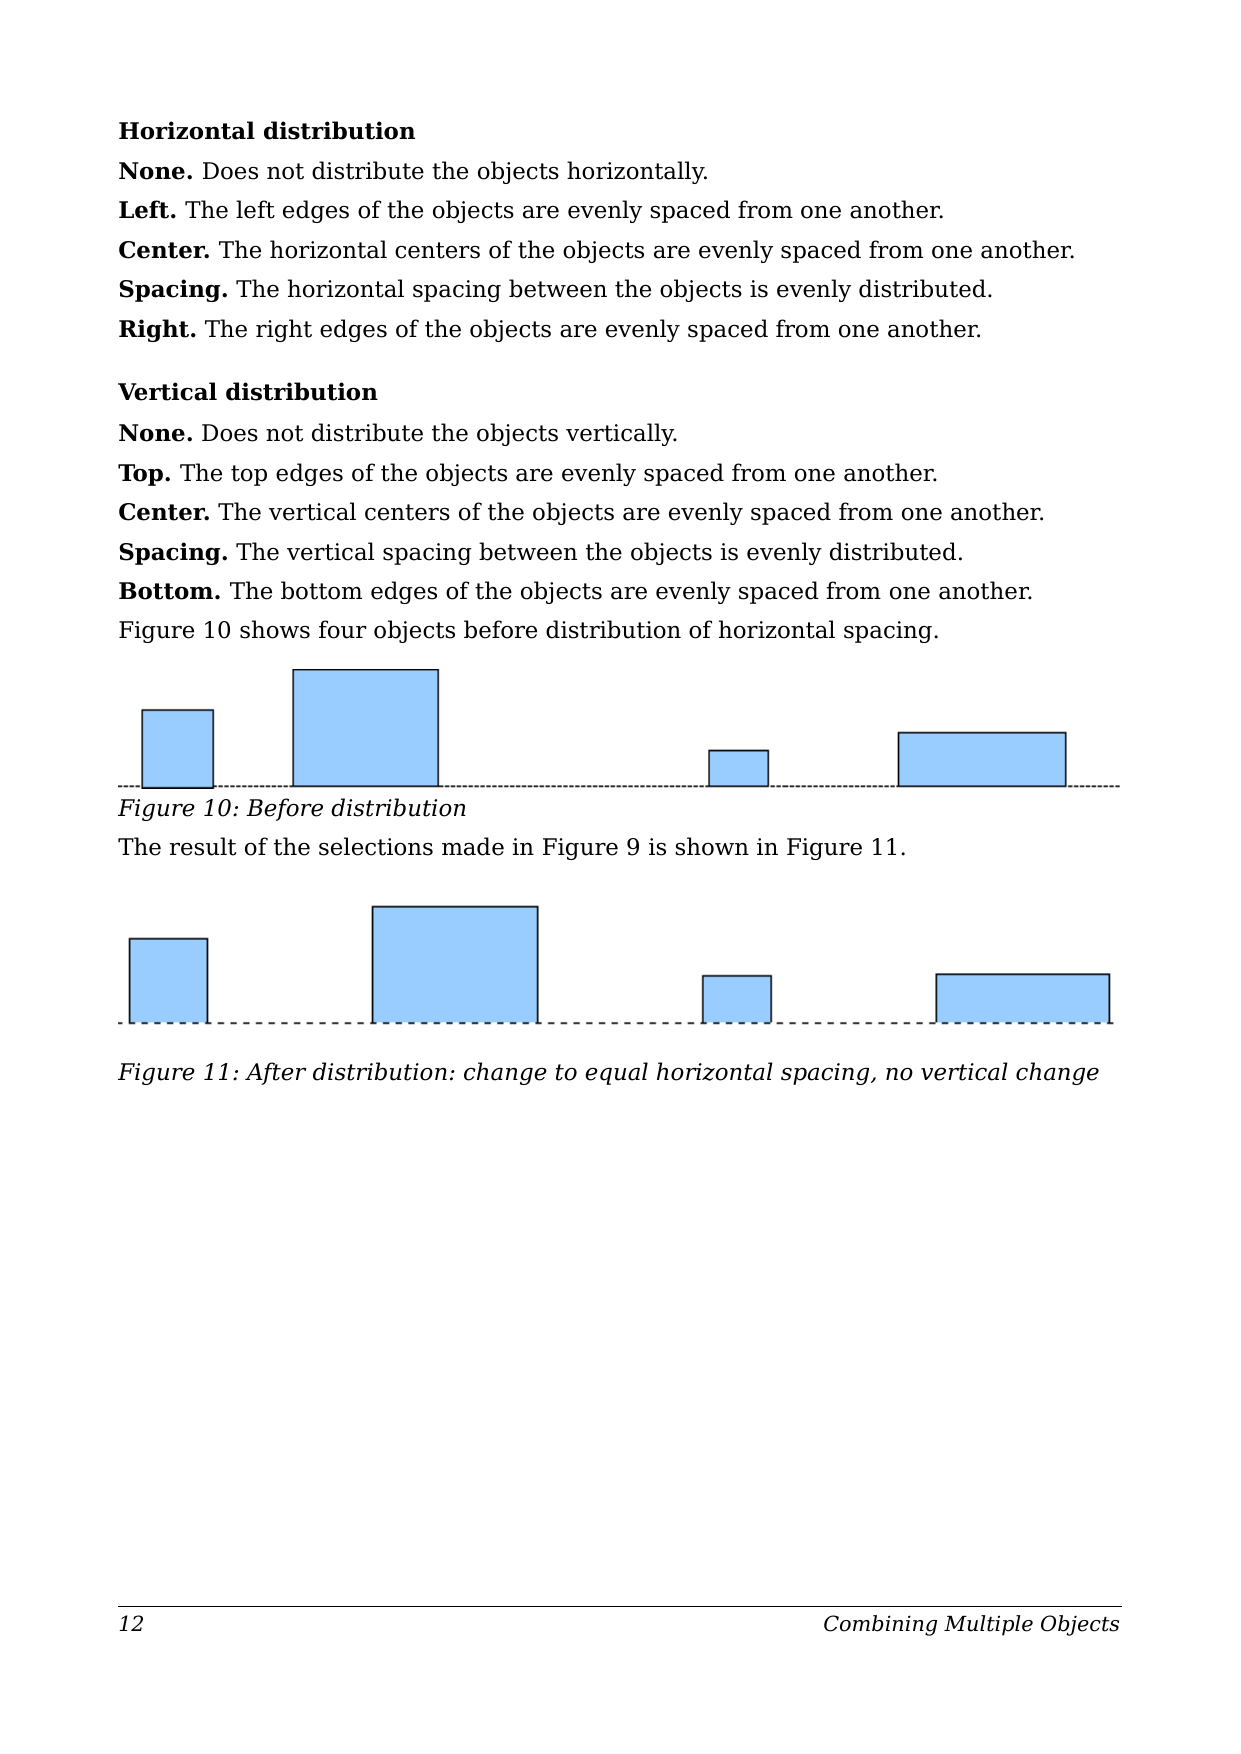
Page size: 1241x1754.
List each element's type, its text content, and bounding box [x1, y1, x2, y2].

text Center. The horizontal centers of the objects are evenly spaced from one another. [118, 236, 1122, 263]
text Spacing. The horizontal spacing between the objects is evenly distributed. [118, 276, 1122, 303]
picture [118, 886, 1120, 1053]
text Right. The right edges of the objects are evenly spaced from one another. [118, 315, 1122, 342]
text Bottom. The bottom edges of the objects are evenly spaced from one another. [118, 578, 1122, 605]
text Figure 10 shows four objects before distribution of horizontal spacing. [118, 618, 1122, 644]
text Left. The left edges of the objects are evenly spaced from one another. [118, 197, 1122, 224]
text Center. The vertical centers of the objects are evenly spaced from one another. [118, 499, 1122, 526]
picture [118, 669, 1123, 789]
text Figure 10: Before distribution [118, 795, 1123, 822]
text Top. The top edges of the objects are evenly spaced from one another. [118, 460, 1122, 487]
text The result of the selections made in Figure 9 is shown in Figure 11. [118, 834, 1122, 861]
text Spacing. The vertical spacing between the objects is evenly distributed. [118, 539, 1122, 566]
text None. Does not distribute the objects vertically. [118, 420, 1122, 447]
text Vertical distribution [118, 378, 1122, 405]
text Figure 11: After distribution: change to equal horizontal spacing, no vertical change [118, 1059, 1140, 1086]
text Horizontal distribution [118, 118, 1122, 145]
text None. Does not distribute the objects horizontally. [118, 157, 1122, 184]
